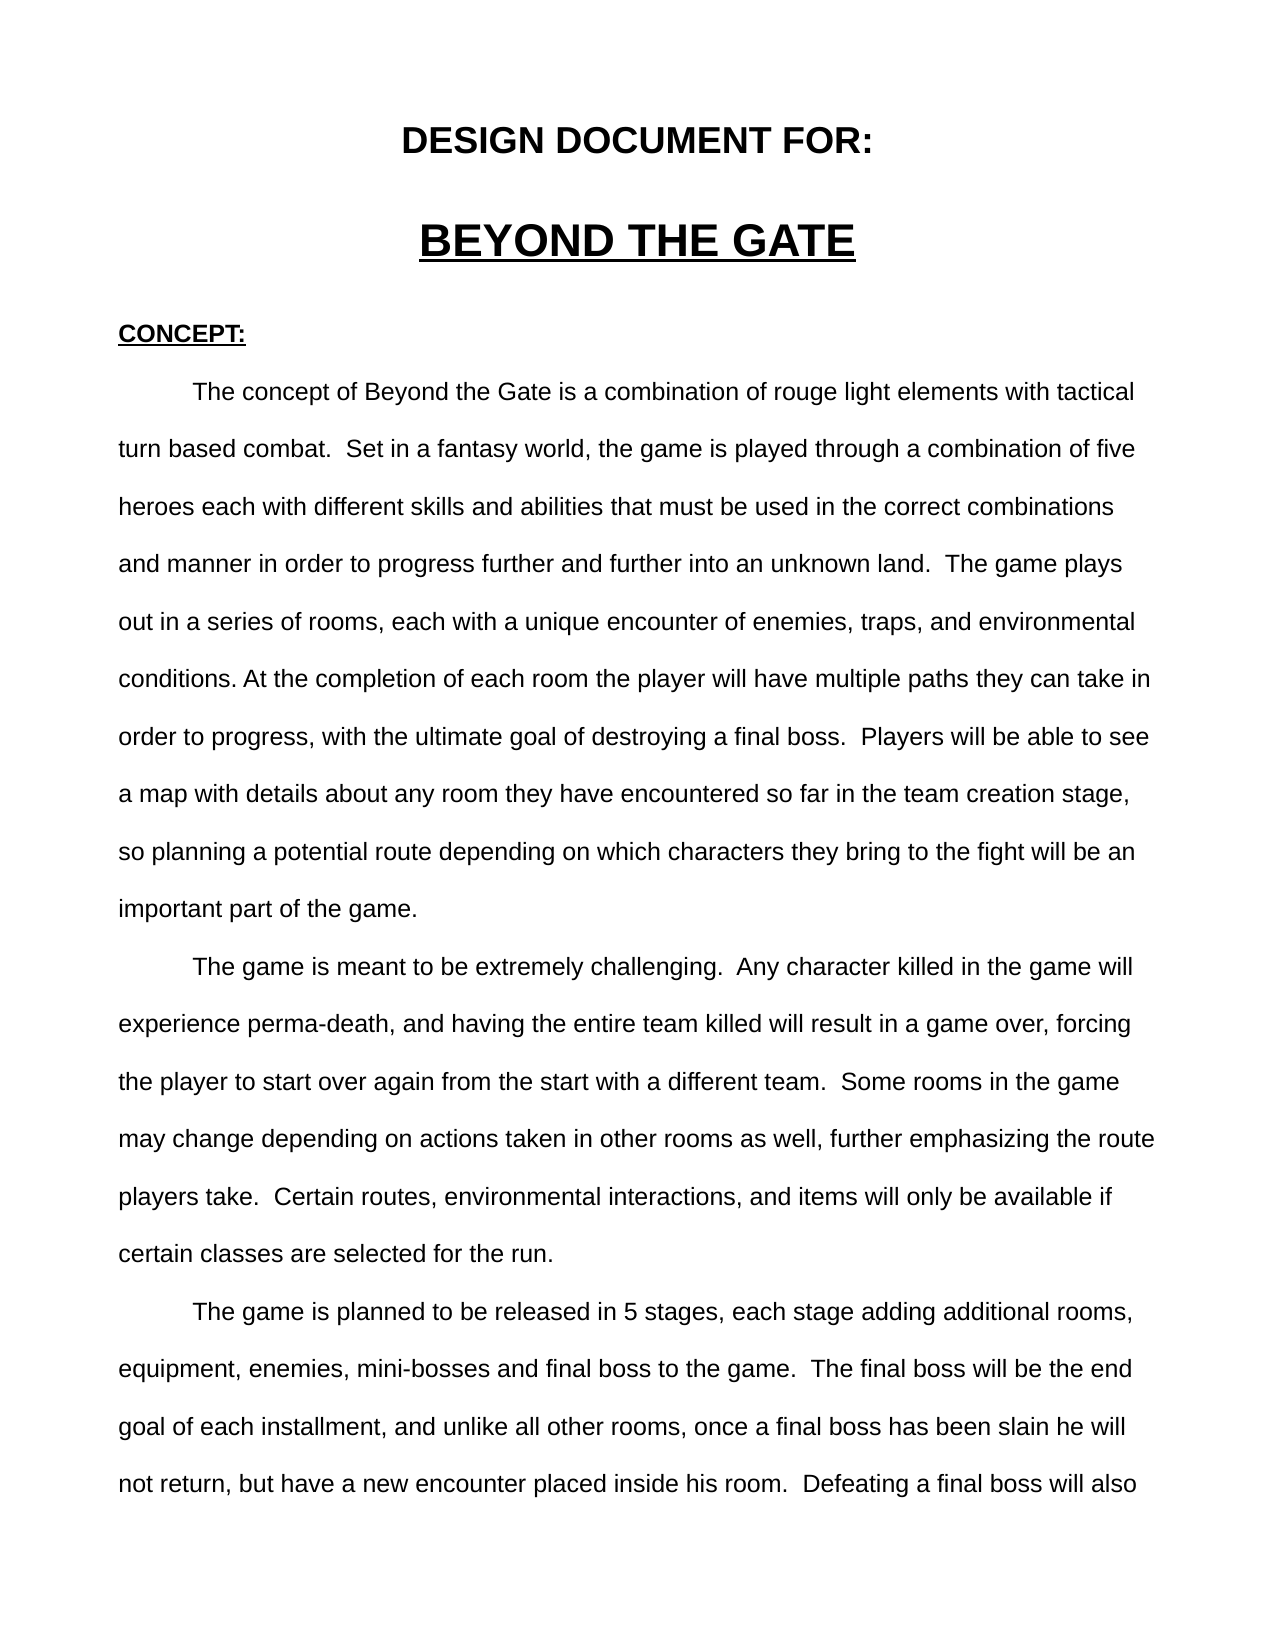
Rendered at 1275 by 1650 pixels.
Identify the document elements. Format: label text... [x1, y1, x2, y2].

text The concept of Beyond the Gate is a combination of rouge light elements with tactical turn based combat. Set in a fantasy world, the game is played through a combination of five heroes each with different skills and abilities that must be used in the correct combinations and manner in order to progress further and further into an unknown land. The game plays out in a series of rooms, each with a unique encounter of enemies, traps, and environmental conditions. At the completion of each room the player will have multiple paths they can take in order to progress, with the ultimate goal of destroying a final boss. Players will be able to see a map with details about any room they have encountered so far in the team creation stage, so planning a potential route depending on which characters they bring to the fight will be an important part of the game. [118, 377, 1157, 923]
text DESIGN DOCUMENT FOR: [118, 118, 1157, 161]
text BEYOND THE GATE [118, 161, 1157, 267]
text The game is planned to be released in 5 stages, each stage adding additional rooms, equipment, enemies, mini-bosses and final boss to the game. The final boss will be the end goal of each installment, and unlike all other rooms, once a final boss has been slain he will not return, but have a new encounter placed inside his room. Defeating a final boss will also [118, 1297, 1157, 1498]
text CONCEPT: [118, 319, 1157, 348]
text The game is meant to be extremely challenging. Any character killed in the game will experience perma-death, and having the entire team killed will result in a game over, forcing the player to start over again from the start with a different team. Some rooms in the game may change depending on actions taken in other rooms as well, further emphasizing the route players take. Certain routes, environmental interactions, and items will only be available if certain classes are selected for the run. [118, 952, 1157, 1268]
